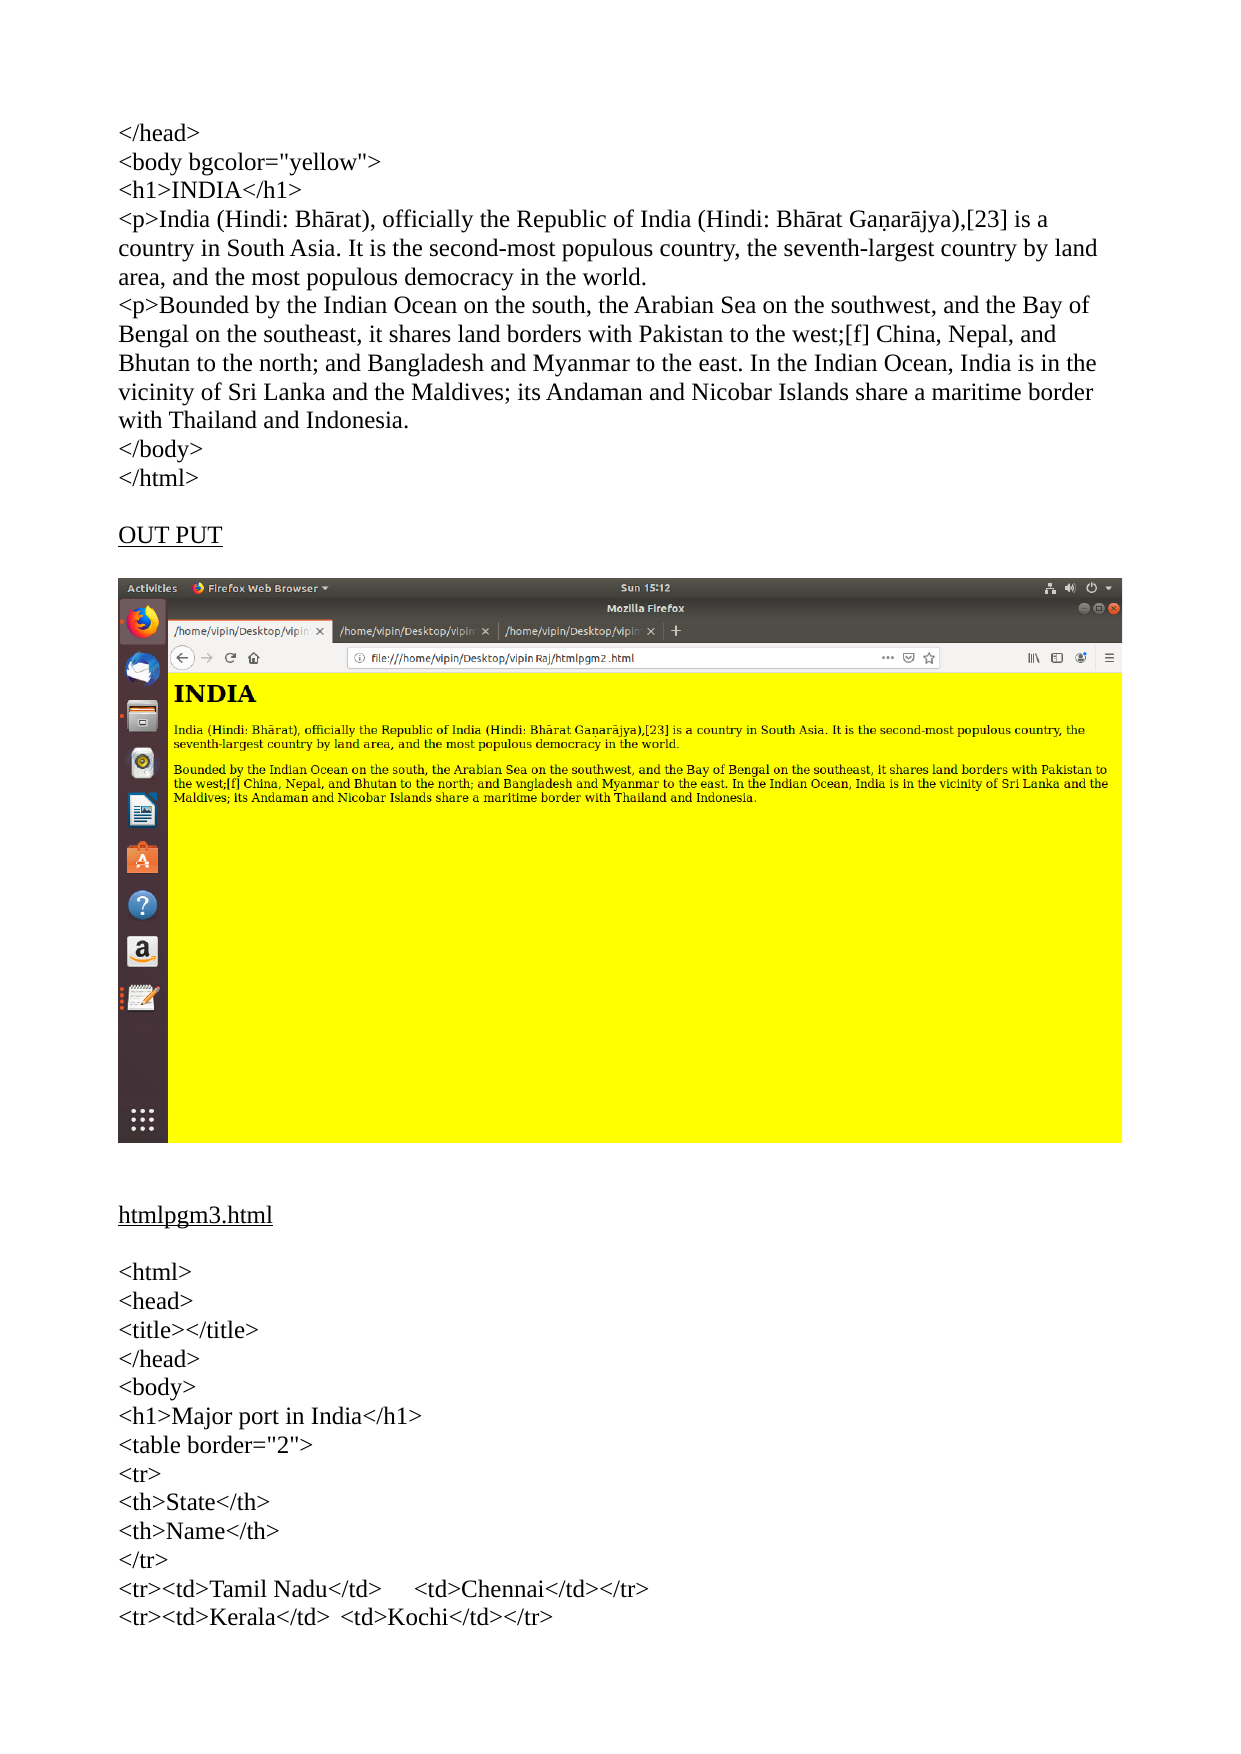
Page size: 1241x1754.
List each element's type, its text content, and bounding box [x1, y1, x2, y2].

text <body> [118, 1372, 1122, 1401]
text <h1>Major port in India</h1> [118, 1401, 1122, 1430]
text </head> [118, 1344, 1122, 1372]
text OUT PUT [118, 521, 1122, 549]
text <p>Bounded by the Indian Ocean on the south, the Arabian Sea on the southwest, and the Bay of Bengal on the southeast, it shares land borders with Pakistan to the west;[f] China, Nepal, and Bhutan to the north; and Bangladesh and Myanmar to the east. In the Indian Ocean, India is in the vicinity of Sri Lanka and the Maldives; its Andaman and Nicobar Islands share a maritime border with Thailand and Indonesia. [118, 291, 1122, 434]
text <table border="2"> [118, 1430, 1122, 1459]
text <th>State</th> [118, 1487, 1122, 1516]
text htmlpgm3.html [118, 1200, 1122, 1229]
picture [118, 578, 1123, 1143]
text <p>India (Hindi: Bhārat), officially the Republic of India (Hindi: Bhārat Gaṇarājya),[23] is a country in South Asia. It is the second-most populous country, the seventh-largest country by land area, and the most populous democracy in the world. [118, 204, 1122, 291]
text </head> [118, 118, 1122, 147]
text </tr> [118, 1545, 1122, 1574]
text <tr><td>Kerala</td> <td>Kochi</td></tr> [118, 1602, 1122, 1631]
text <tr> [118, 1459, 1122, 1487]
text <tr><td>Tamil Nadu</td> <td>Chennai</td></tr> [118, 1574, 1122, 1602]
text </body> [118, 434, 1122, 463]
text </html> [118, 463, 1122, 492]
text <title></title> [118, 1315, 1122, 1344]
text <th>Name</th> [118, 1516, 1122, 1545]
text <h1>INDIA</h1> [118, 176, 1122, 204]
text <body bgcolor="yellow"> [118, 147, 1122, 176]
text <head> [118, 1286, 1122, 1315]
text <html> [118, 1257, 1122, 1286]
